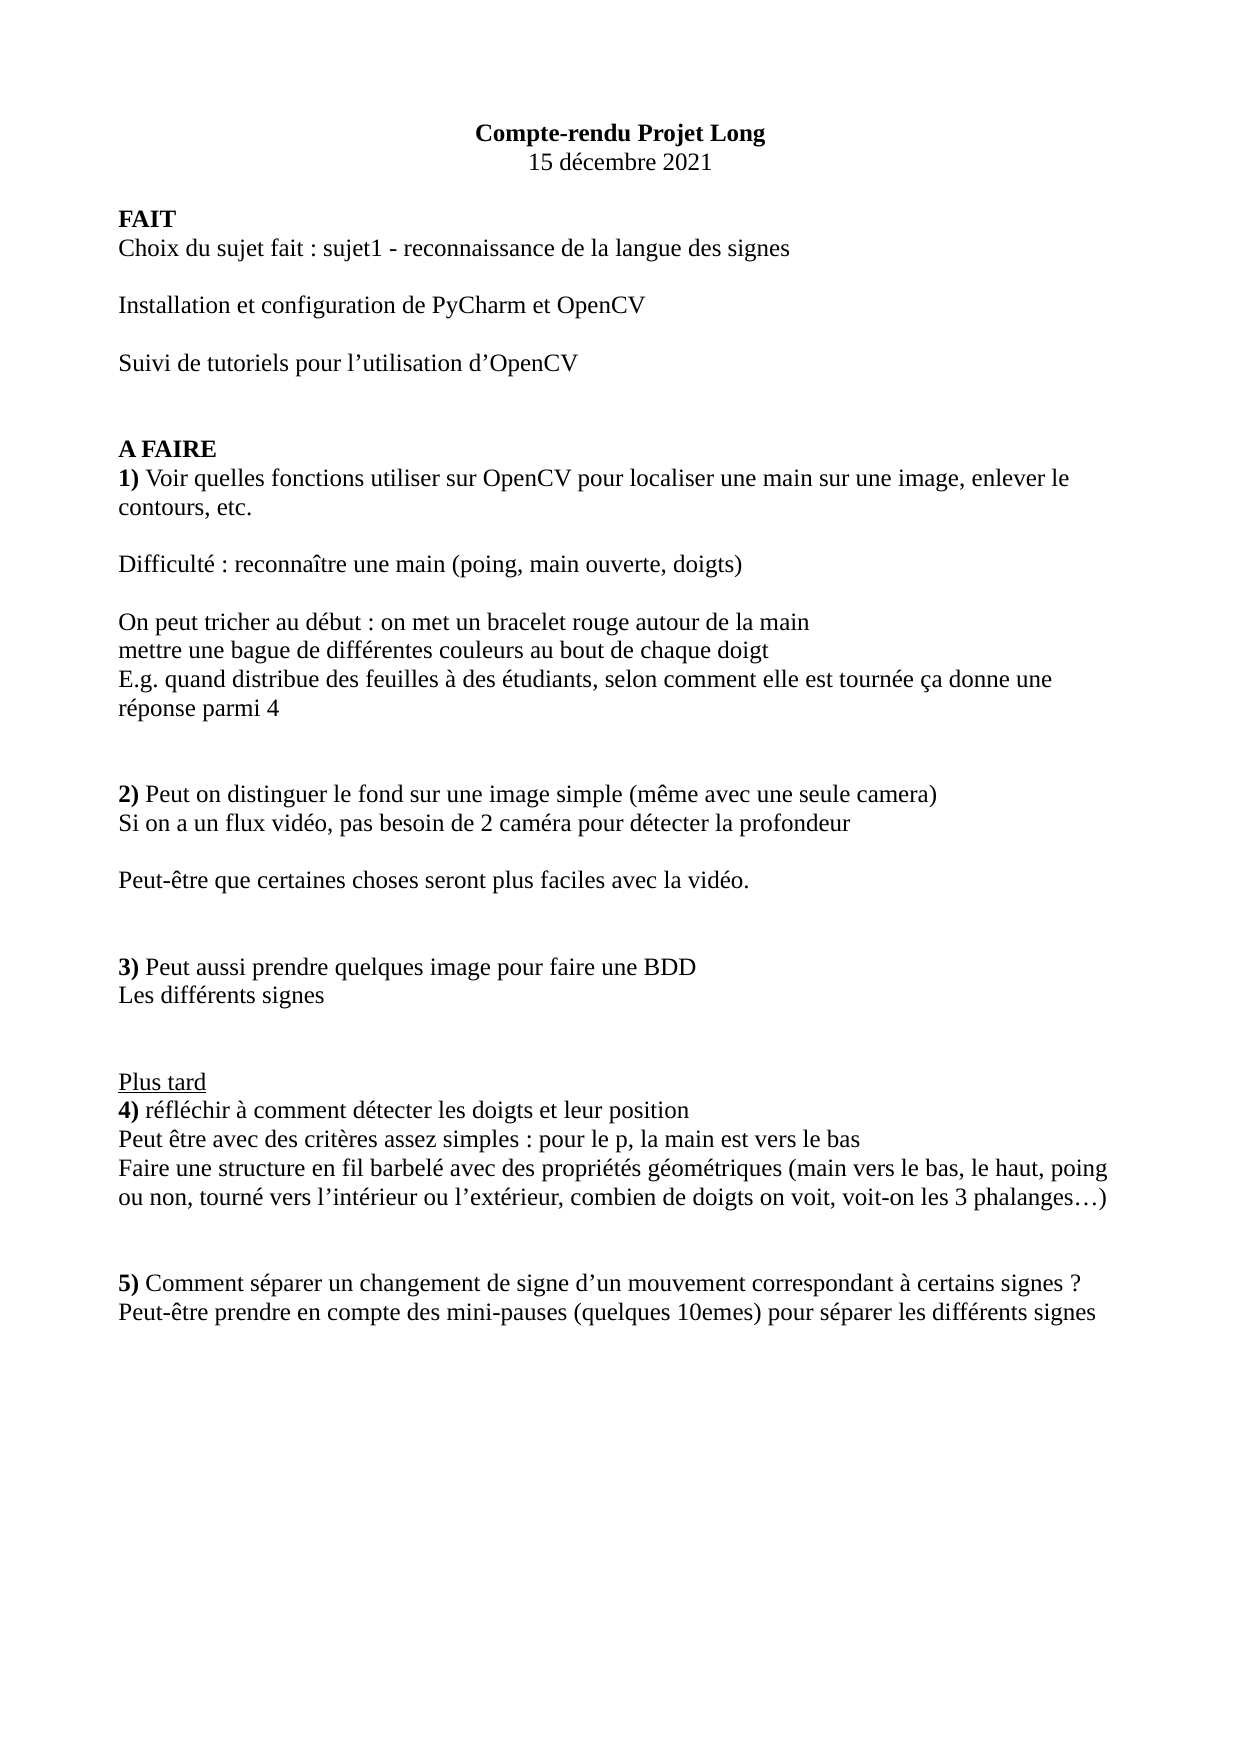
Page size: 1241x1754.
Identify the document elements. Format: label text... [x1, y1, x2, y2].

text On peut tricher au début : on met un bracelet rouge autour de la main [118, 607, 1122, 636]
text Choix du sujet fait : sujet1 - reconnaissance de la langue des signes [118, 233, 1122, 262]
text Compte-rendu Projet Long [118, 118, 1122, 147]
text Faire une structure en fil barbelé avec des propriétés géométriques (main vers le bas, le haut, poing ou non, tourné vers l’intérieur ou l’extérieur, combien de doigts on voit, voit-on les 3 phalanges…) [118, 1153, 1122, 1211]
text Les différents signes [118, 981, 1122, 1009]
text 15 décembre 2021 [118, 147, 1122, 176]
text 5) Comment séparer un changement de signe d’un mouvement correspondant à certains signes ? [118, 1268, 1122, 1297]
text Peut-être prendre en compte des mini-pauses (quelques 10emes) pour séparer les différents signes [118, 1297, 1122, 1326]
text 1) Voir quelles fonctions utiliser sur OpenCV pour localiser une main sur une image, enlever le contours, etc. [118, 463, 1122, 521]
text Installation et configuration de PyCharm et OpenCV [118, 291, 1122, 319]
text mettre une bague de différentes couleurs au bout de chaque doigt [118, 636, 1122, 664]
text Difficulté : reconnaître une main (poing, main ouverte, doigts) [118, 549, 1122, 578]
text Si on a un flux vidéo, pas besoin de 2 caméra pour détecter la profondeur [118, 808, 1122, 837]
text 2) Peut on distinguer le fond sur une image simple (même avec une seule camera) [118, 779, 1122, 808]
text 4) réfléchir à comment détecter les doigts et leur position [118, 1096, 1122, 1124]
text Peut-être que certaines choses seront plus faciles avec la vidéo. [118, 866, 1122, 894]
text Plus tard [118, 1067, 1122, 1096]
text FAIT [118, 204, 1122, 233]
text 3) Peut aussi prendre quelques image pour faire une BDD [118, 952, 1122, 981]
text E.g. quand distribue des feuilles à des étudiants, selon comment elle est tournée ça donne une réponse parmi 4 [118, 664, 1122, 722]
text Suivi de tutoriels pour l’utilisation d’OpenCV [118, 348, 1122, 377]
text Peut être avec des critères assez simples : pour le p, la main est vers le bas [118, 1124, 1122, 1153]
text A FAIRE [118, 434, 1122, 463]
